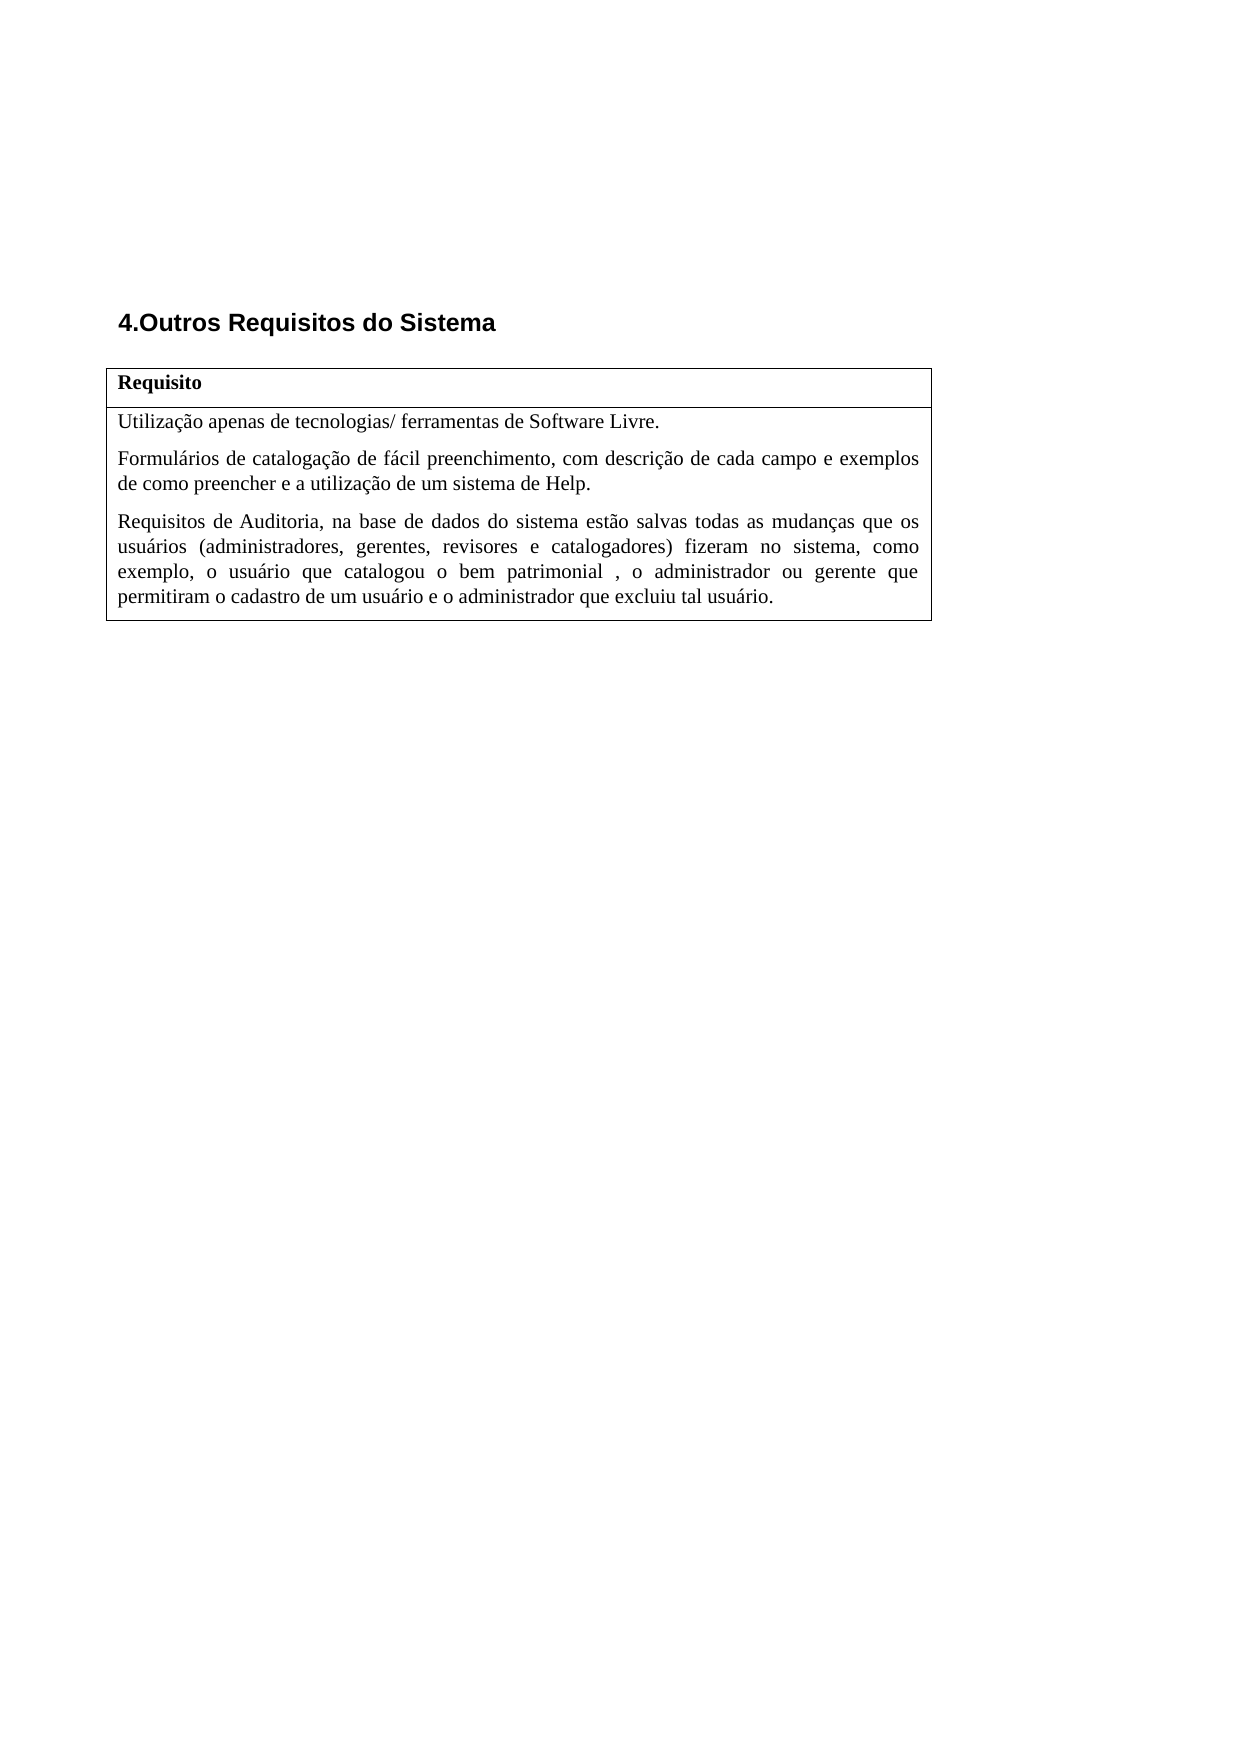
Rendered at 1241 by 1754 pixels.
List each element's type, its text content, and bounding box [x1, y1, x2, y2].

subtitle Outros Requisitos do Sistema [118, 308, 1122, 337]
table_header Requisito [107, 369, 931, 407]
table_cell Utilização apenas de tecnologias/ ferramentas de Software Livre. Formulários de catalogação de fácil preenchimento, com descrição de cada campo e exemplos de como preencher e a utilização de um sistema de Help. Requisitos de Auditoria, na base de dados do sistema estão salvas todas as mudanças que os usuários (administradores, gerentes, revisores e catalogadores) fizeram no sistema, como exemplo, o usuário que catalogou o bem patrimonial , o administrador ou gerente que permitiram o cadastro de um usuário e o administrador que excluiu tal usuário. [107, 408, 931, 620]
